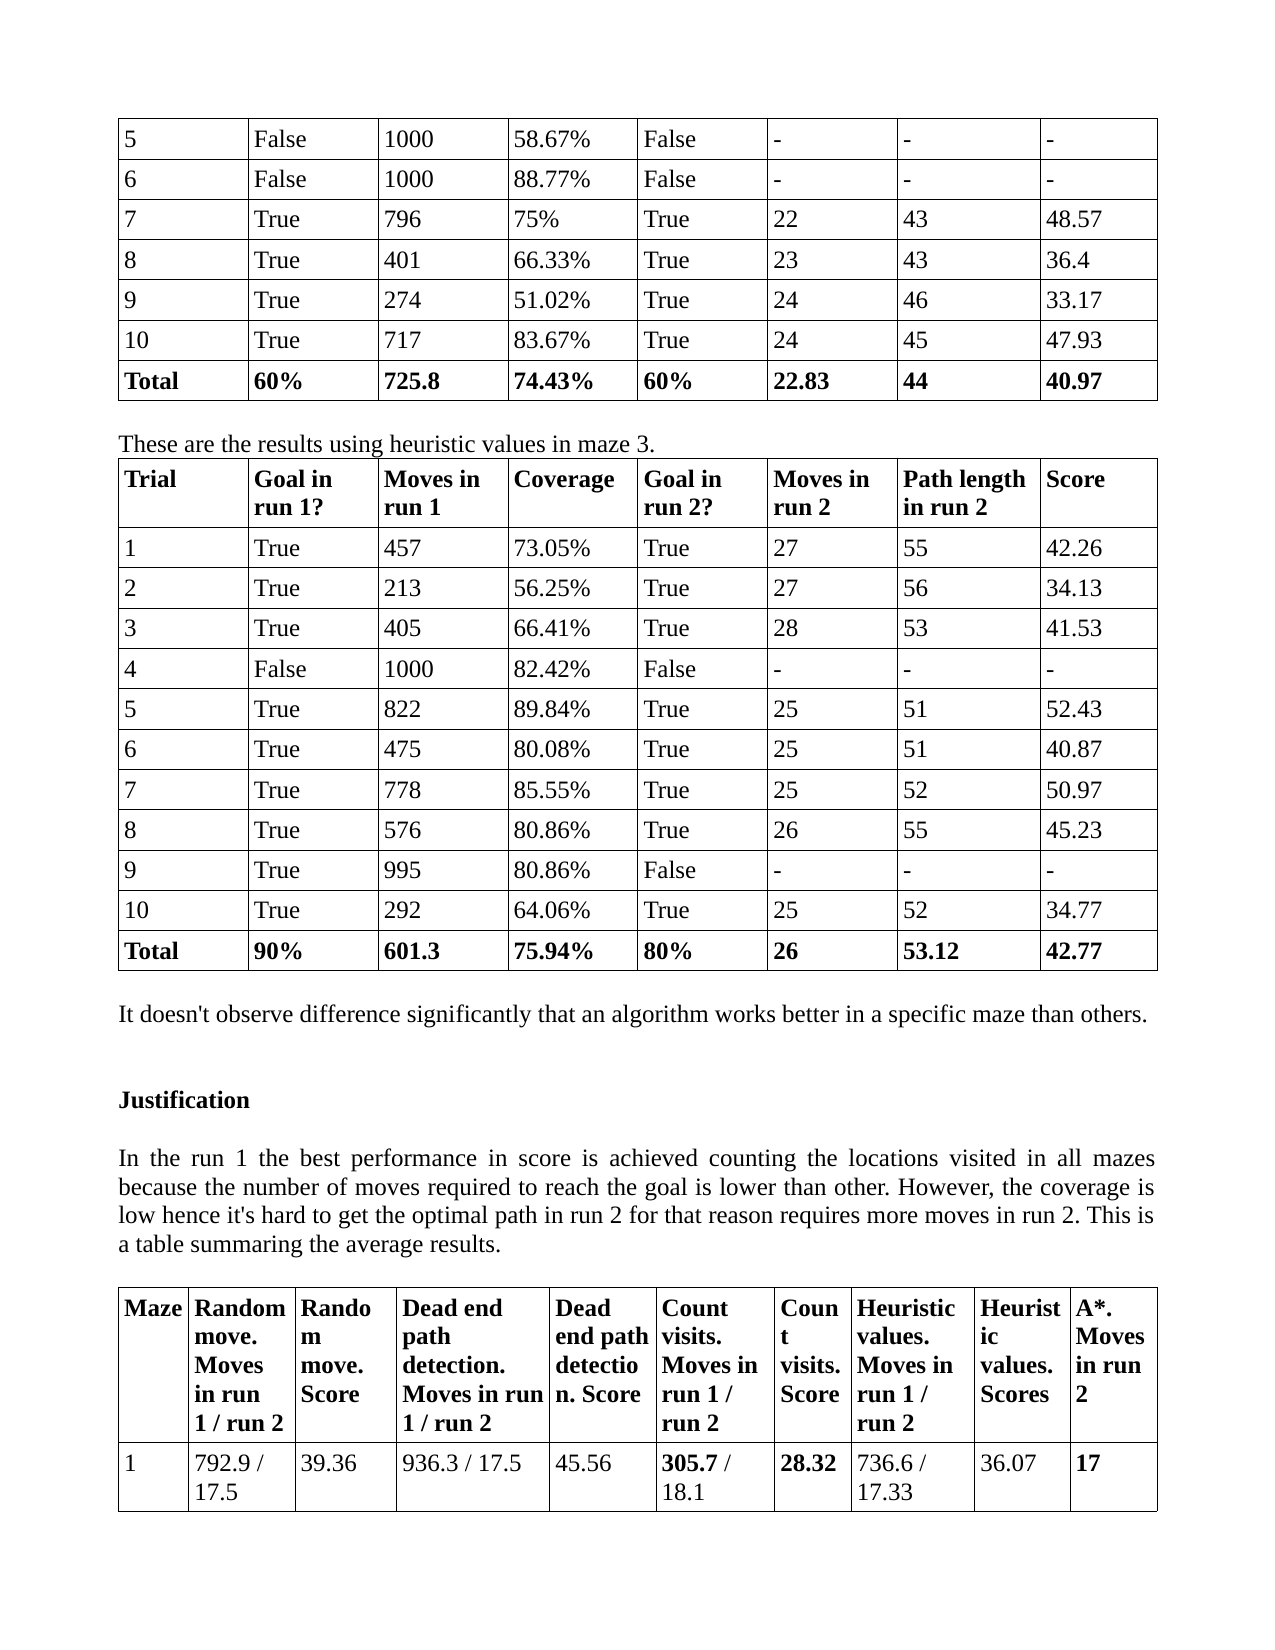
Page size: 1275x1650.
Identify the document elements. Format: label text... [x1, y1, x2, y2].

table_cell 28.32 [775, 1443, 851, 1511]
table_cell 778 [379, 770, 508, 809]
table_cell 53.12 [898, 931, 1040, 970]
table_cell 43 [898, 240, 1040, 279]
table_header Heuristic values. Scores [975, 1288, 1070, 1442]
table_cell 64.06% [509, 891, 637, 930]
table_cell True [249, 321, 378, 360]
table_cell 60% [638, 361, 767, 400]
table_cell 1000 [379, 119, 508, 158]
table_cell True [249, 689, 378, 728]
table_cell False [638, 160, 767, 199]
table_cell 6 [119, 730, 248, 769]
table_cell 34.13 [1041, 568, 1157, 608]
table_cell 25 [768, 689, 897, 728]
text These are the results using heuristic values in maze 3. [118, 429, 1157, 458]
table_cell 4 [119, 649, 248, 688]
table_cell 796 [379, 200, 508, 239]
table_cell - [1041, 160, 1157, 199]
table_cell 85.55% [509, 770, 637, 809]
table_cell True [249, 568, 378, 608]
table_cell 74.43% [509, 361, 637, 400]
table_cell 405 [379, 609, 508, 648]
table_cell True [638, 609, 767, 648]
table_cell False [249, 649, 378, 688]
table_cell True [638, 200, 767, 239]
table_cell True [249, 851, 378, 890]
table_cell True [249, 609, 378, 648]
table_cell 53 [898, 609, 1040, 648]
table_cell 7 [119, 770, 248, 809]
table_cell 34.77 [1041, 891, 1157, 930]
table_cell 55 [898, 810, 1040, 849]
table_cell 457 [379, 528, 508, 567]
table_cell 1 [119, 1443, 188, 1511]
table_cell False [638, 649, 767, 688]
table_cell 45.56 [550, 1443, 656, 1511]
table_cell 2 [119, 568, 248, 608]
table_cell 36.07 [975, 1443, 1070, 1511]
table_header Score [1041, 459, 1157, 527]
table_cell 40.87 [1041, 730, 1157, 769]
table_cell 83.67% [509, 321, 637, 360]
table_cell 576 [379, 810, 508, 849]
table_header Count visits. Score [775, 1288, 851, 1442]
table_cell - [768, 160, 897, 199]
table_cell 1000 [379, 649, 508, 688]
table_cell True [249, 200, 378, 239]
table_cell - [898, 649, 1040, 688]
table_cell 27 [768, 528, 897, 567]
table_cell - [898, 851, 1040, 890]
table_cell True [638, 770, 767, 809]
table_cell False [249, 119, 378, 158]
table_cell 9 [119, 280, 248, 320]
table_cell 1 [119, 528, 248, 567]
table_cell True [249, 810, 378, 849]
table_header Dead end path detection. Moves in run 1 / run 2 [397, 1288, 549, 1442]
table_cell True [249, 891, 378, 930]
table_cell 80% [638, 931, 767, 970]
table_cell 56.25% [509, 568, 637, 608]
table_cell 45 [898, 321, 1040, 360]
table_cell Total [119, 931, 248, 970]
table_cell 40.97 [1041, 361, 1157, 400]
table_header Random move. Moves in run 1 / run 2 [189, 1288, 295, 1442]
table_cell True [638, 689, 767, 728]
table_cell 736.6 / 17.33 [852, 1443, 974, 1511]
table_cell 39.36 [296, 1443, 396, 1511]
table_cell 41.53 [1041, 609, 1157, 648]
table_cell True [638, 730, 767, 769]
table_cell 75.94% [509, 931, 637, 970]
table_cell 82.42% [509, 649, 637, 688]
table_cell 75% [509, 200, 637, 239]
table_cell 80.86% [509, 810, 637, 849]
table_cell 24 [768, 321, 897, 360]
table_cell 10 [119, 321, 248, 360]
table_cell - [1041, 649, 1157, 688]
table_header Dead end path detection. Score [550, 1288, 656, 1442]
table_cell True [249, 280, 378, 320]
table_cell 55 [898, 528, 1040, 567]
table_cell 5 [119, 119, 248, 158]
table_cell 42.77 [1041, 931, 1157, 970]
table_cell 52 [898, 891, 1040, 930]
table_cell 26 [768, 810, 897, 849]
table_cell 51 [898, 689, 1040, 728]
table_cell 7 [119, 200, 248, 239]
table_cell 88.77% [509, 160, 637, 199]
table_header Random move. Score [296, 1288, 396, 1442]
table_cell Total [119, 361, 248, 400]
table_cell True [638, 891, 767, 930]
table_cell 80.08% [509, 730, 637, 769]
table_cell 56 [898, 568, 1040, 608]
table_cell 66.41% [509, 609, 637, 648]
table_cell 292 [379, 891, 508, 930]
table_cell 60% [249, 361, 378, 400]
table_cell 24 [768, 280, 897, 320]
table_cell 33.17 [1041, 280, 1157, 320]
table_cell 27 [768, 568, 897, 608]
table_cell 1000 [379, 160, 508, 199]
table_cell 601.3 [379, 931, 508, 970]
table_cell 66.33% [509, 240, 637, 279]
table_header Count visits. Moves in run 1 / run 2 [657, 1288, 774, 1442]
table_cell - [768, 649, 897, 688]
table_header Heuristic values. Moves in run 1 / run 2 [852, 1288, 974, 1442]
table_cell 73.05% [509, 528, 637, 567]
table_cell - [898, 119, 1040, 158]
table_cell 26 [768, 931, 897, 970]
table_cell 52.43 [1041, 689, 1157, 728]
table_header Maze [119, 1288, 188, 1442]
table_cell 22 [768, 200, 897, 239]
table_cell 50.97 [1041, 770, 1157, 809]
table_cell - [768, 851, 897, 890]
table_cell True [249, 730, 378, 769]
table_cell 51.02% [509, 280, 637, 320]
table_cell 792.9 / 17.5 [189, 1443, 295, 1511]
table_cell 9 [119, 851, 248, 890]
table_cell True [249, 528, 378, 567]
table_cell False [638, 119, 767, 158]
table_cell True [249, 770, 378, 809]
table_cell 36.4 [1041, 240, 1157, 279]
table_cell 52 [898, 770, 1040, 809]
table_cell True [638, 568, 767, 608]
table_cell - [898, 160, 1040, 199]
table_cell 22.83 [768, 361, 897, 400]
table_cell True [638, 280, 767, 320]
table_cell 25 [768, 730, 897, 769]
table_cell True [638, 240, 767, 279]
table_cell True [249, 240, 378, 279]
table_header Path length in run 2 [898, 459, 1040, 527]
table_cell 5 [119, 689, 248, 728]
table_header Trial [119, 459, 248, 527]
table_header Goal in run 2? [638, 459, 767, 527]
table_cell 274 [379, 280, 508, 320]
table_cell 28 [768, 609, 897, 648]
table_cell 90% [249, 931, 378, 970]
table_cell - [1041, 851, 1157, 890]
table_cell 45.23 [1041, 810, 1157, 849]
table_cell 995 [379, 851, 508, 890]
text It doesn't observe difference significantly that an algorithm works better in a specific maze than others. [118, 999, 1157, 1028]
table_cell 80.86% [509, 851, 637, 890]
table_header Moves in run 2 [768, 459, 897, 527]
table_cell True [638, 321, 767, 360]
table_cell False [638, 851, 767, 890]
table_cell 17 [1071, 1443, 1157, 1511]
table_header Goal in run 1? [249, 459, 378, 527]
table_cell 48.57 [1041, 200, 1157, 239]
table_cell 401 [379, 240, 508, 279]
table_cell True [638, 810, 767, 849]
text In the run 1 the best performance in score is achieved counting the locations visited in all mazes because the number of moves required to reach the goal is lower than other. However, the coverage is low hence it's hard to get the optimal path in run 2 for that reason requires more moves in run 2. This is a table summaring the average results. [118, 1143, 1157, 1258]
table_cell 23 [768, 240, 897, 279]
table_cell 8 [119, 240, 248, 279]
table_header Moves in run 1 [379, 459, 508, 527]
table_header A*. Moves in run 2 [1071, 1288, 1157, 1442]
table_cell 213 [379, 568, 508, 608]
text Justification [118, 1086, 1157, 1114]
table_cell 475 [379, 730, 508, 769]
table_cell 822 [379, 689, 508, 728]
table_cell 44 [898, 361, 1040, 400]
table_cell 58.67% [509, 119, 637, 158]
table_cell 43 [898, 200, 1040, 239]
table_cell False [249, 160, 378, 199]
table_cell - [768, 119, 897, 158]
table_cell 42.26 [1041, 528, 1157, 567]
table_cell 25 [768, 891, 897, 930]
table_cell 10 [119, 891, 248, 930]
table_cell 717 [379, 321, 508, 360]
table_cell True [638, 528, 767, 567]
table_cell 25 [768, 770, 897, 809]
table_cell 46 [898, 280, 1040, 320]
table_cell 936.3 / 17.5 [397, 1443, 549, 1511]
table_cell - [1041, 119, 1157, 158]
table_cell 89.84% [509, 689, 637, 728]
table_cell 305.7 / 18.1 [657, 1443, 774, 1511]
table_cell 6 [119, 160, 248, 199]
table_cell 725.8 [379, 361, 508, 400]
table_header Coverage [509, 459, 637, 527]
table_cell 47.93 [1041, 321, 1157, 360]
table_cell 51 [898, 730, 1040, 769]
table_cell 8 [119, 810, 248, 849]
table_cell 3 [119, 609, 248, 648]
